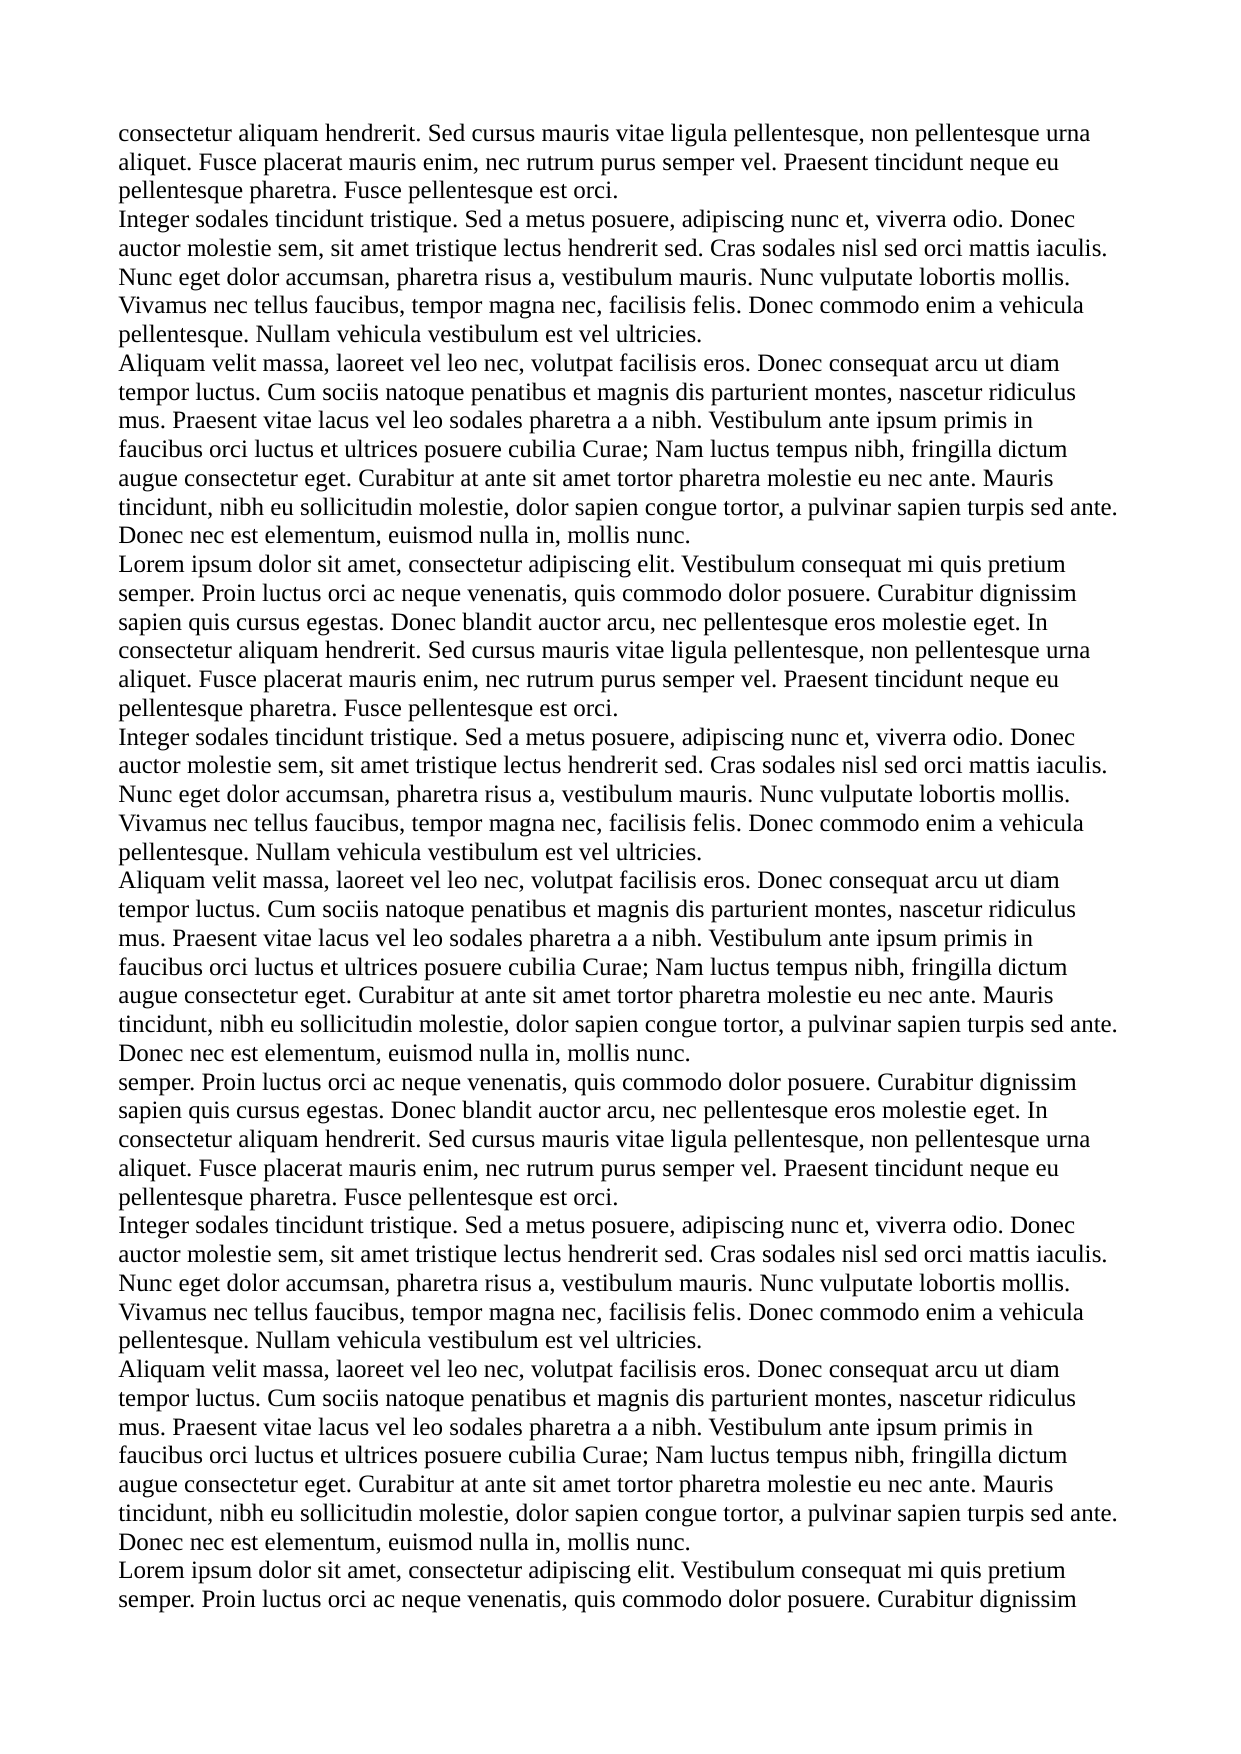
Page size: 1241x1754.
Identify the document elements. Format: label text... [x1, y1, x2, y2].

text Lorem ipsum dolor sit amet, consectetur adipiscing elit. Vestibulum consequat mi quis pretium semper. Proin luctus orci ac neque venenatis, quis commodo dolor posuere. Curabitur dignissim sapien quis cursus egestas. Donec blandit auctor arcu, nec pellentesque eros molestie eget. In consectetur aliquam hendrerit. Sed cursus mauris vitae ligula pellentesque, non pellentesque urna aliquet. Fusce placerat mauris enim, nec rutrum purus semper vel. Praesent tincidunt neque eu pellentesque pharetra. Fusce pellentesque est orci. [118, 549, 1122, 722]
text semper. Proin luctus orci ac neque venenatis, quis commodo dolor posuere. Curabitur dignissim sapien quis cursus egestas. Donec blandit auctor arcu, nec pellentesque eros molestie eget. In consectetur aliquam hendrerit. Sed cursus mauris vitae ligula pellentesque, non pellentesque urna aliquet. Fusce placerat mauris enim, nec rutrum purus semper vel. Praesent tincidunt neque eu pellentesque pharetra. Fusce pellentesque est orci. [118, 1067, 1122, 1211]
text Lorem ipsum dolor sit amet, consectetur adipiscing elit. Vestibulum consequat mi quis pretium semper. Proin luctus orci ac neque venenatis, quis commodo dolor posuere. Curabitur dignissim [118, 1556, 1122, 1613]
text Aliquam velit massa, laoreet vel leo nec, volutpat facilisis eros. Donec consequat arcu ut diam tempor luctus. Cum sociis natoque penatibus et magnis dis parturient montes, nascetur ridiculus mus. Praesent vitae lacus vel leo sodales pharetra a a nibh. Vestibulum ante ipsum primis in faucibus orci luctus et ultrices posuere cubilia Curae; Nam luctus tempus nibh, fringilla dictum augue consectetur eget. Curabitur at ante sit amet tortor pharetra molestie eu nec ante. Mauris tincidunt, nibh eu sollicitudin molestie, dolor sapien congue tortor, a pulvinar sapien turpis sed ante. Donec nec est elementum, euismod nulla in, mollis nunc. [118, 866, 1122, 1067]
text Integer sodales tincidunt tristique. Sed a metus posuere, adipiscing nunc et, viverra odio. Donec auctor molestie sem, sit amet tristique lectus hendrerit sed. Cras sodales nisl sed orci mattis iaculis. Nunc eget dolor accumsan, pharetra risus a, vestibulum mauris. Nunc vulputate lobortis mollis. Vivamus nec tellus faucibus, tempor magna nec, facilisis felis. Donec commodo enim a vehicula pellentesque. Nullam vehicula vestibulum est vel ultricies. [118, 204, 1122, 348]
text Integer sodales tincidunt tristique. Sed a metus posuere, adipiscing nunc et, viverra odio. Donec auctor molestie sem, sit amet tristique lectus hendrerit sed. Cras sodales nisl sed orci mattis iaculis. Nunc eget dolor accumsan, pharetra risus a, vestibulum mauris. Nunc vulputate lobortis mollis. Vivamus nec tellus faucibus, tempor magna nec, facilisis felis. Donec commodo enim a vehicula pellentesque. Nullam vehicula vestibulum est vel ultricies. [118, 1211, 1122, 1354]
text Aliquam velit massa, laoreet vel leo nec, volutpat facilisis eros. Donec consequat arcu ut diam tempor luctus. Cum sociis natoque penatibus et magnis dis parturient montes, nascetur ridiculus mus. Praesent vitae lacus vel leo sodales pharetra a a nibh. Vestibulum ante ipsum primis in faucibus orci luctus et ultrices posuere cubilia Curae; Nam luctus tempus nibh, fringilla dictum augue consectetur eget. Curabitur at ante sit amet tortor pharetra molestie eu nec ante. Mauris tincidunt, nibh eu sollicitudin molestie, dolor sapien congue tortor, a pulvinar sapien turpis sed ante. Donec nec est elementum, euismod nulla in, mollis nunc. [118, 1354, 1122, 1556]
text Aliquam velit massa, laoreet vel leo nec, volutpat facilisis eros. Donec consequat arcu ut diam tempor luctus. Cum sociis natoque penatibus et magnis dis parturient montes, nascetur ridiculus mus. Praesent vitae lacus vel leo sodales pharetra a a nibh. Vestibulum ante ipsum primis in faucibus orci luctus et ultrices posuere cubilia Curae; Nam luctus tempus nibh, fringilla dictum augue consectetur eget. Curabitur at ante sit amet tortor pharetra molestie eu nec ante. Mauris tincidunt, nibh eu sollicitudin molestie, dolor sapien congue tortor, a pulvinar sapien turpis sed ante. Donec nec est elementum, euismod nulla in, mollis nunc. [118, 348, 1122, 549]
text Integer sodales tincidunt tristique. Sed a metus posuere, adipiscing nunc et, viverra odio. Donec auctor molestie sem, sit amet tristique lectus hendrerit sed. Cras sodales nisl sed orci mattis iaculis. Nunc eget dolor accumsan, pharetra risus a, vestibulum mauris. Nunc vulputate lobortis mollis. Vivamus nec tellus faucibus, tempor magna nec, facilisis felis. Donec commodo enim a vehicula pellentesque. Nullam vehicula vestibulum est vel ultricies. [118, 722, 1122, 866]
text consectetur aliquam hendrerit. Sed cursus mauris vitae ligula pellentesque, non pellentesque urna aliquet. Fusce placerat mauris enim, nec rutrum purus semper vel. Praesent tincidunt neque eu pellentesque pharetra. Fusce pellentesque est orci. [118, 118, 1122, 204]
